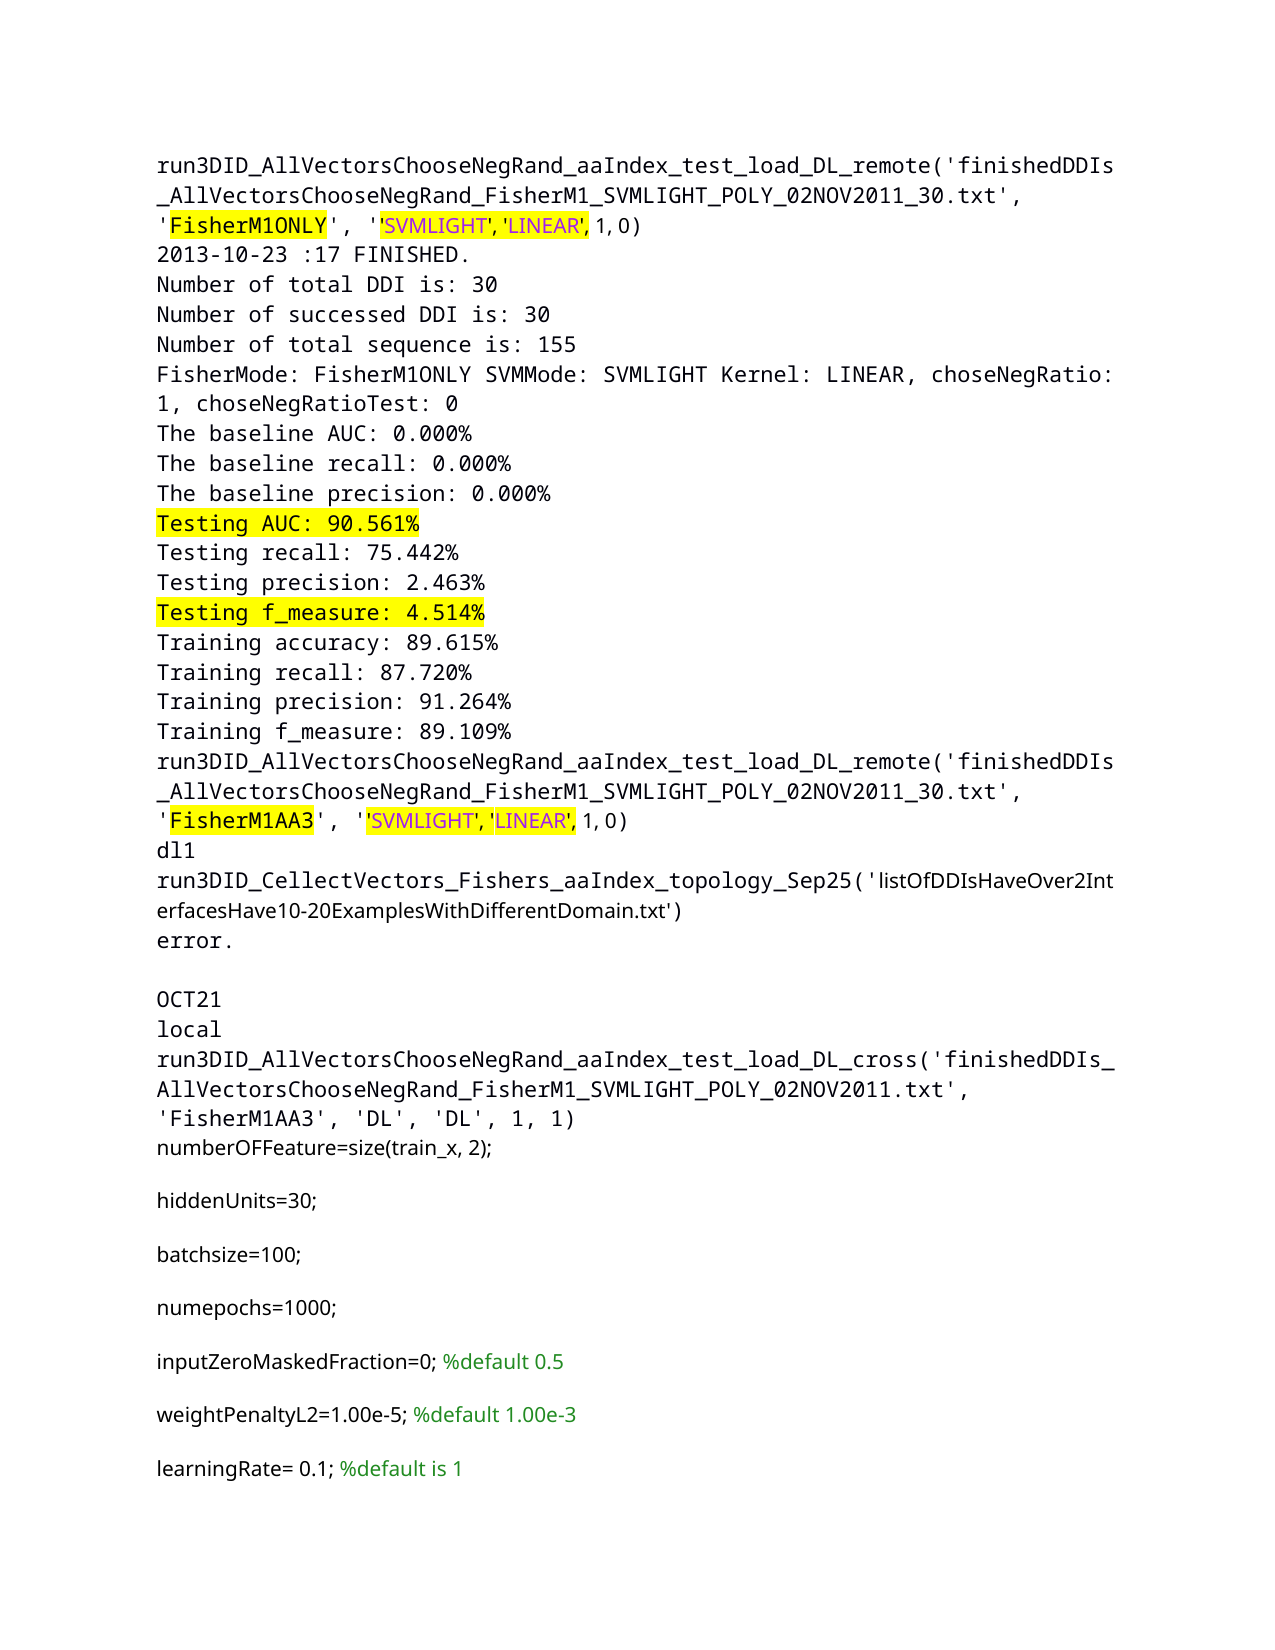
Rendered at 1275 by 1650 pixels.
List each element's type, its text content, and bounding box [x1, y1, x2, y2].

text batchsize=100; [156, 1240, 1118, 1268]
text Training accuracy: 89.615% [156, 627, 1118, 656]
text learningRate= 0.1; %default is 1 [156, 1454, 1118, 1482]
text OCT21 [156, 984, 1118, 1014]
text local [156, 1014, 1118, 1044]
text Number of total DDI is: 30 [156, 269, 1118, 299]
text Number of successed DDI is: 30 [156, 299, 1118, 329]
text The baseline recall: 0.000% [156, 448, 1118, 478]
text Training recall: 87.720% [156, 656, 1118, 686]
text run3DID_CellectVectors_Fishers_aaIndex_topology_Sep25('listOfDDIsHaveOver2InterfacesHave10-20ExamplesWithDifferentDomain.txt') [156, 865, 1118, 924]
text error. [156, 924, 1118, 954]
text numberOFFeature=size(train_x, 2); [156, 1133, 1118, 1162]
text Training f_measure: 89.109% [156, 716, 1118, 746]
text FisherMode: FisherM1ONLY SVMMode: SVMLIGHT Kernel: LINEAR, choseNegRatio: 1, choseNegRatioTest: 0 [156, 358, 1118, 418]
text numepochs=1000; [156, 1293, 1118, 1322]
text run3DID_AllVectorsChooseNegRand_aaIndex_test_load_DL_cross('finishedDDIs_AllVectorsChooseNegRand_FisherM1_SVMLIGHT_POLY_02NOV2011.txt', 'FisherM1AA3', 'DL', 'DL', 1, 1) [156, 1044, 1118, 1133]
text Testing precision: 2.463% [156, 567, 1118, 597]
text Number of total sequence is: 155 [156, 329, 1118, 358]
text dl1 [156, 835, 1118, 865]
text weightPenaltyL2=1.00e-5; %default 1.00e-3 [156, 1400, 1118, 1429]
text hiddenUnits=30; [156, 1187, 1118, 1215]
text Testing recall: 75.442% [156, 537, 1118, 567]
text Training precision: 91.264% [156, 686, 1118, 716]
text run3DID_AllVectorsChooseNegRand_aaIndex_test_load_DL_remote('finishedDDIs_AllVectorsChooseNegRand_FisherM1_SVMLIGHT_POLY_02NOV2011_30.txt', 'FisherM1AA3', ''SVMLIGHT', 'LINEAR', 1, 0) [156, 746, 1118, 835]
text The baseline AUC: 0.000% [156, 418, 1118, 448]
text Testing f_measure: 4.514% [156, 597, 1118, 627]
text 2013-10-23 :17 FINISHED. [156, 239, 1118, 269]
text The baseline precision: 0.000% [156, 478, 1118, 507]
text inputZeroMaskedFraction=0; %default 0.5 [156, 1347, 1118, 1375]
text run3DID_AllVectorsChooseNegRand_aaIndex_test_load_DL_remote('finishedDDIs_AllVectorsChooseNegRand_FisherM1_SVMLIGHT_POLY_02NOV2011_30.txt', 'FisherM1ONLY', ''SVMLIGHT', 'LINEAR', 1, 0) [156, 150, 1118, 239]
text Testing AUC: 90.561% [156, 507, 1118, 537]
